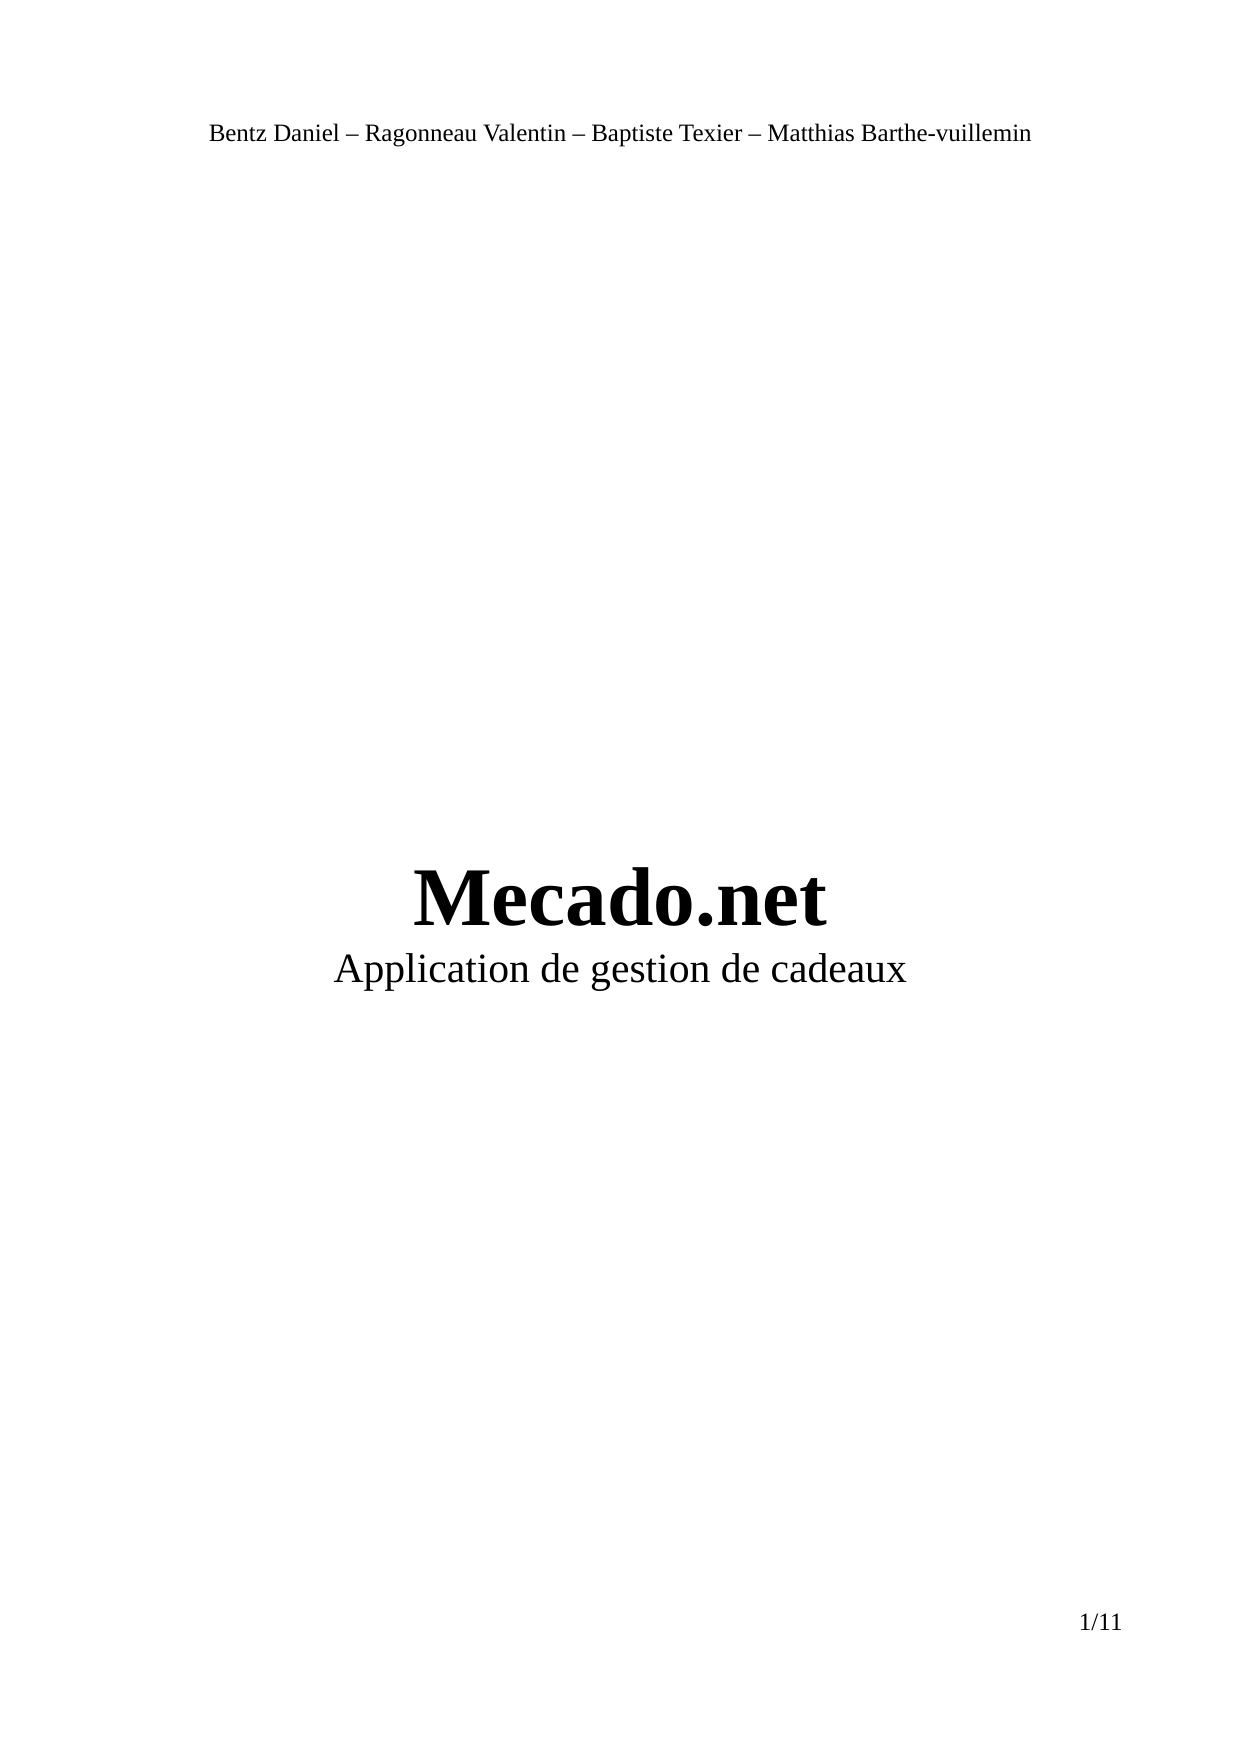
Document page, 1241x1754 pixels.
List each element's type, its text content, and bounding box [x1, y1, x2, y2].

text Application de gestion de cadeaux [118, 943, 1122, 991]
text Mecado.net [118, 847, 1122, 943]
